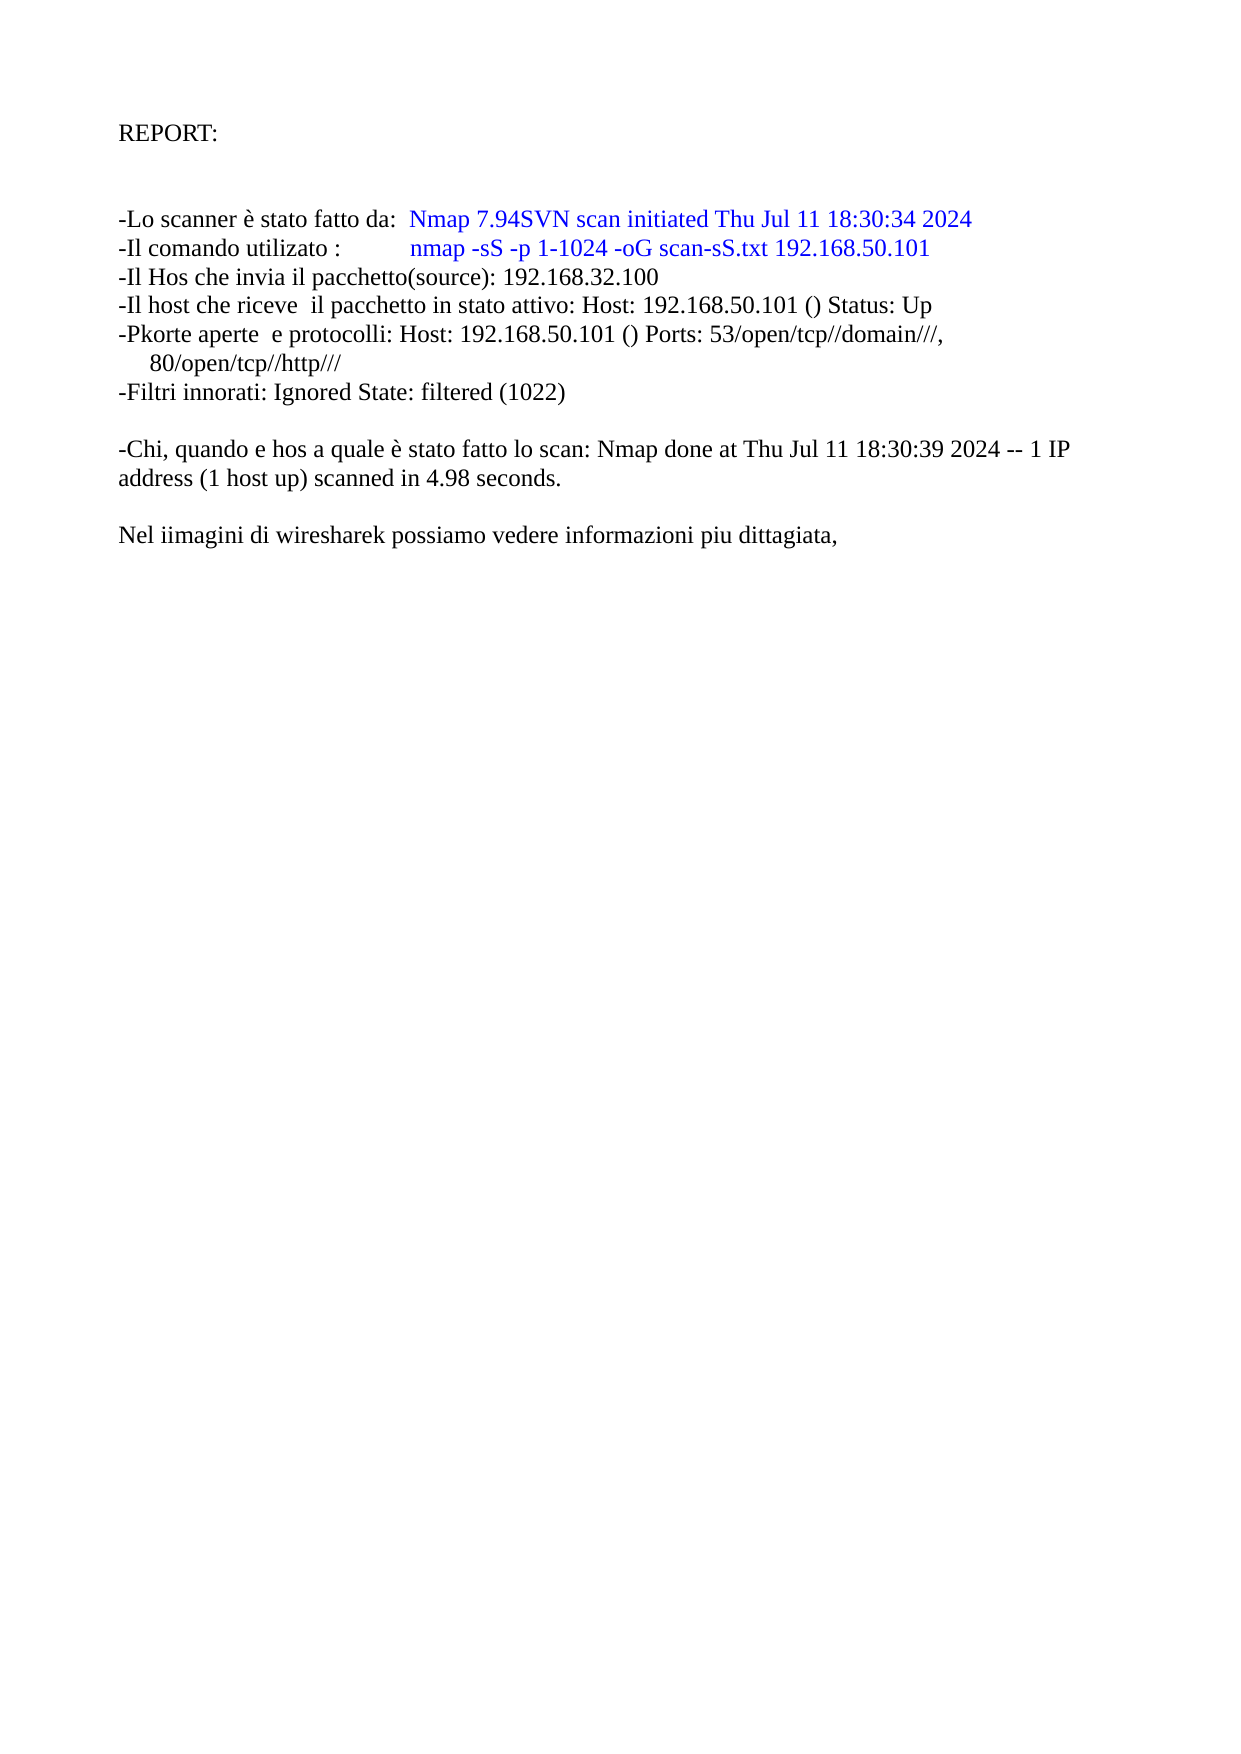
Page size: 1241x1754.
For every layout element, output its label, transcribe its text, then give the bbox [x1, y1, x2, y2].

text REPORT: [118, 118, 1122, 147]
text -Il comando utilizato : nmap -sS -p 1-1024 -oG scan-sS.txt 192.168.50.101 [118, 233, 1122, 262]
text -Lo scanner è stato fatto da: Nmap 7.94SVN scan initiated Thu Jul 11 18:30:34 2024 [118, 204, 1122, 233]
text -Il Hos che invia il pacchetto(source): 192.168.32.100 [118, 262, 1122, 291]
text 80/open/tcp//http/// [118, 348, 1122, 377]
text -Filtri innorati: Ignored State: filtered (1022) [118, 377, 1122, 406]
text -Pkorte aperte e protocolli: Host: 192.168.50.101 () Ports: 53/open/tcp//domain///, [118, 319, 1122, 348]
text -Il host che riceve il pacchetto in stato attivo: Host: 192.168.50.101 () Status: Up [118, 291, 1122, 319]
text Nel iimagini di wiresharek possiamo vedere informazioni piu dittagiata, [118, 521, 1122, 549]
text -Chi, quando e hos a quale è stato fatto lo scan: Nmap done at Thu Jul 11 18:30:39 2024 -- 1 IP address (1 host up) scanned in 4.98 seconds. [118, 434, 1122, 492]
